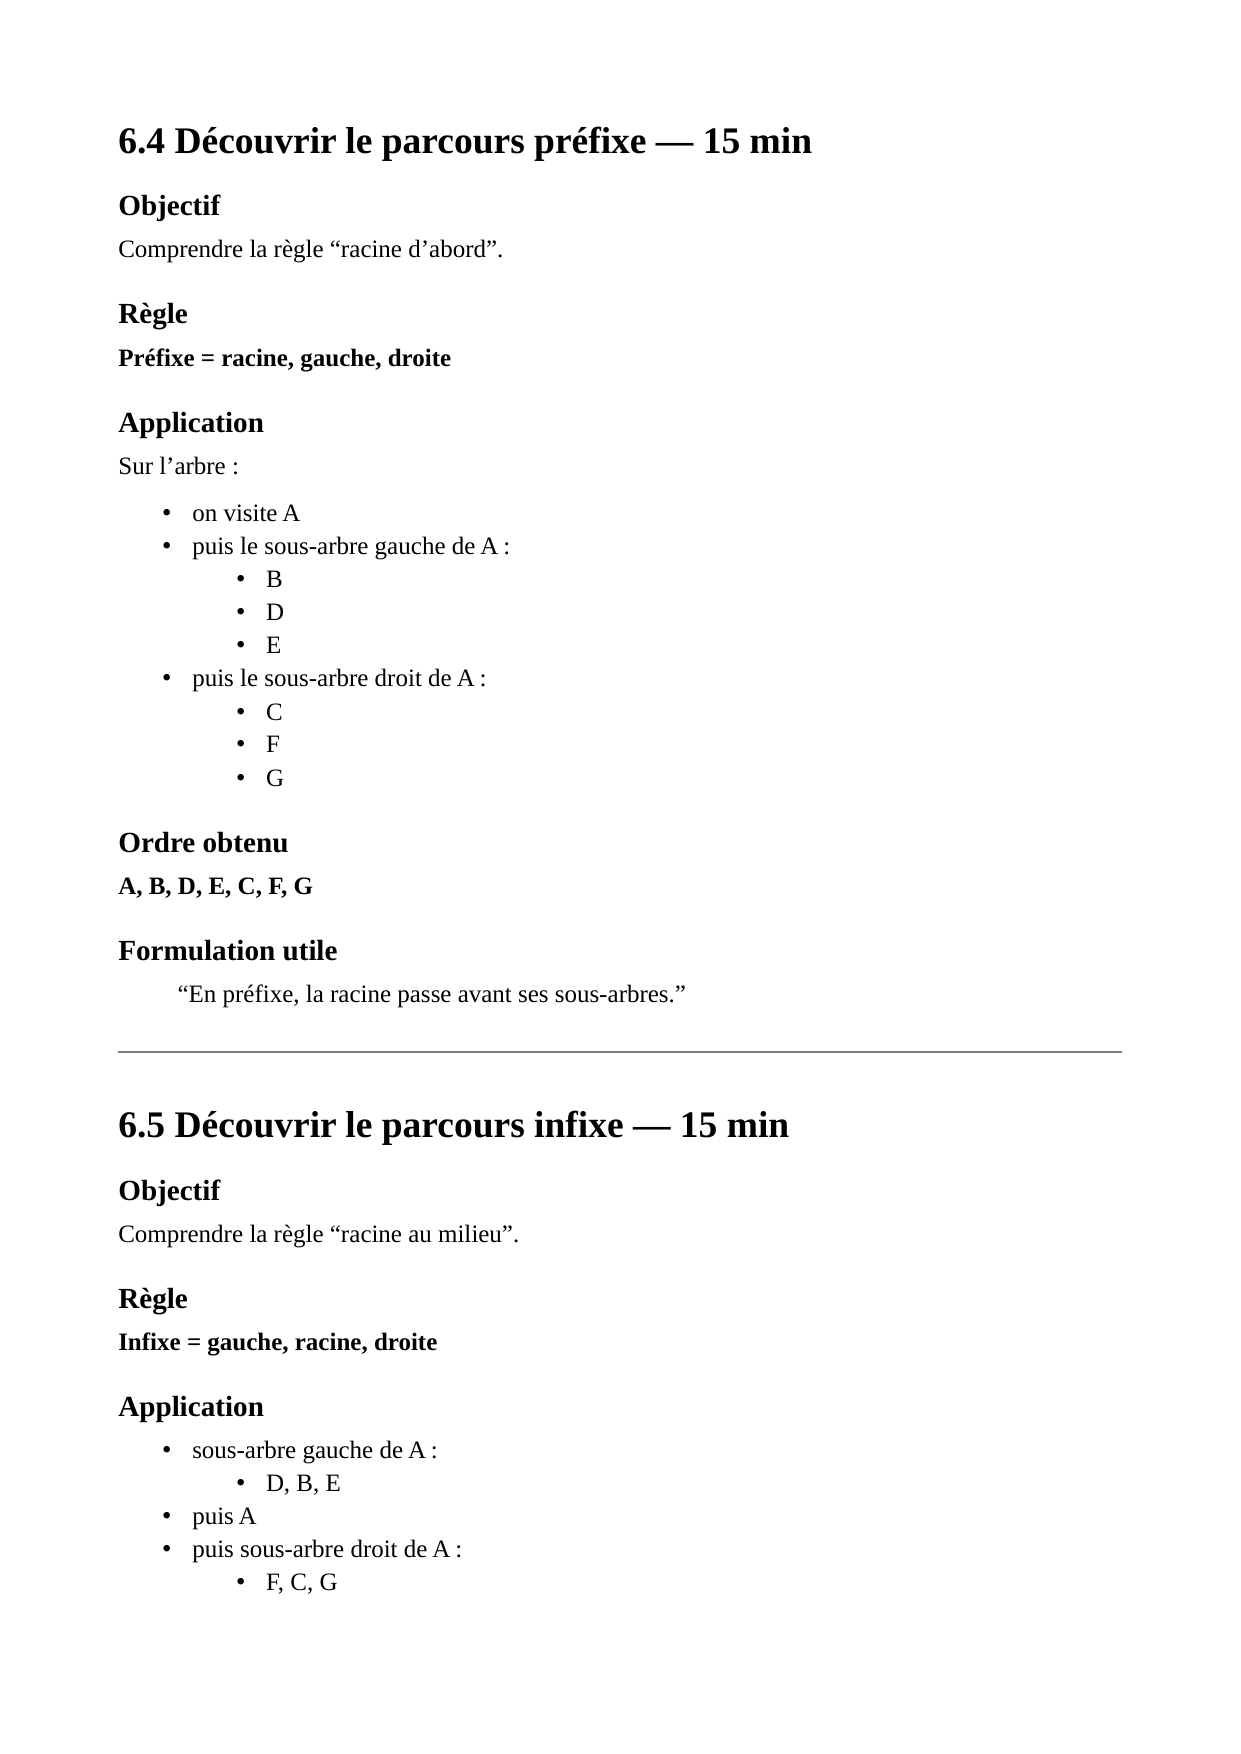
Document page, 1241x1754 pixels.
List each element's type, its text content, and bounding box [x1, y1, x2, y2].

subtitle 6.4 Découvrir le parcours préfixe — 15 min [118, 118, 1122, 161]
subtitle Objectif [118, 188, 1122, 222]
subtitle Règle [118, 1281, 1122, 1314]
list puis le sous-arbre droit de A : [162, 663, 1122, 692]
subtitle Objectif [118, 1173, 1122, 1206]
text Comprendre la règle “racine au milieu”. [118, 1219, 1122, 1247]
list puis sous-arbre droit de A : [162, 1534, 1122, 1563]
list puis A [162, 1501, 1122, 1530]
text “En préfixe, la racine passe avant ses sous-arbres.” [177, 979, 1063, 1008]
list C [236, 697, 1122, 725]
text A, B, D, E, C, F, G [118, 871, 1122, 899]
text Préfixe = racine, gauche, droite [118, 343, 1122, 371]
list D [236, 597, 1122, 626]
list B [236, 564, 1122, 593]
list E [236, 631, 1122, 659]
list D, B, E [236, 1468, 1122, 1497]
subtitle Formulation utile [118, 933, 1122, 967]
list on visite A [162, 498, 1122, 527]
list sous-arbre gauche de A : [162, 1435, 1122, 1464]
list F [236, 729, 1122, 758]
list G [236, 763, 1122, 791]
subtitle Règle [118, 297, 1122, 330]
list F, C, G [236, 1567, 1122, 1596]
list puis le sous-arbre gauche de A : [162, 531, 1122, 560]
text Sur l’arbre : [118, 451, 1122, 479]
text Comprendre la règle “racine d’abord”. [118, 234, 1122, 263]
subtitle Application [118, 405, 1122, 438]
subtitle 6.5 Découvrir le parcours infixe — 15 min [118, 1102, 1122, 1146]
subtitle Ordre obtenu [118, 825, 1122, 858]
subtitle Application [118, 1389, 1122, 1423]
text Infixe = gauche, racine, droite [118, 1327, 1122, 1356]
